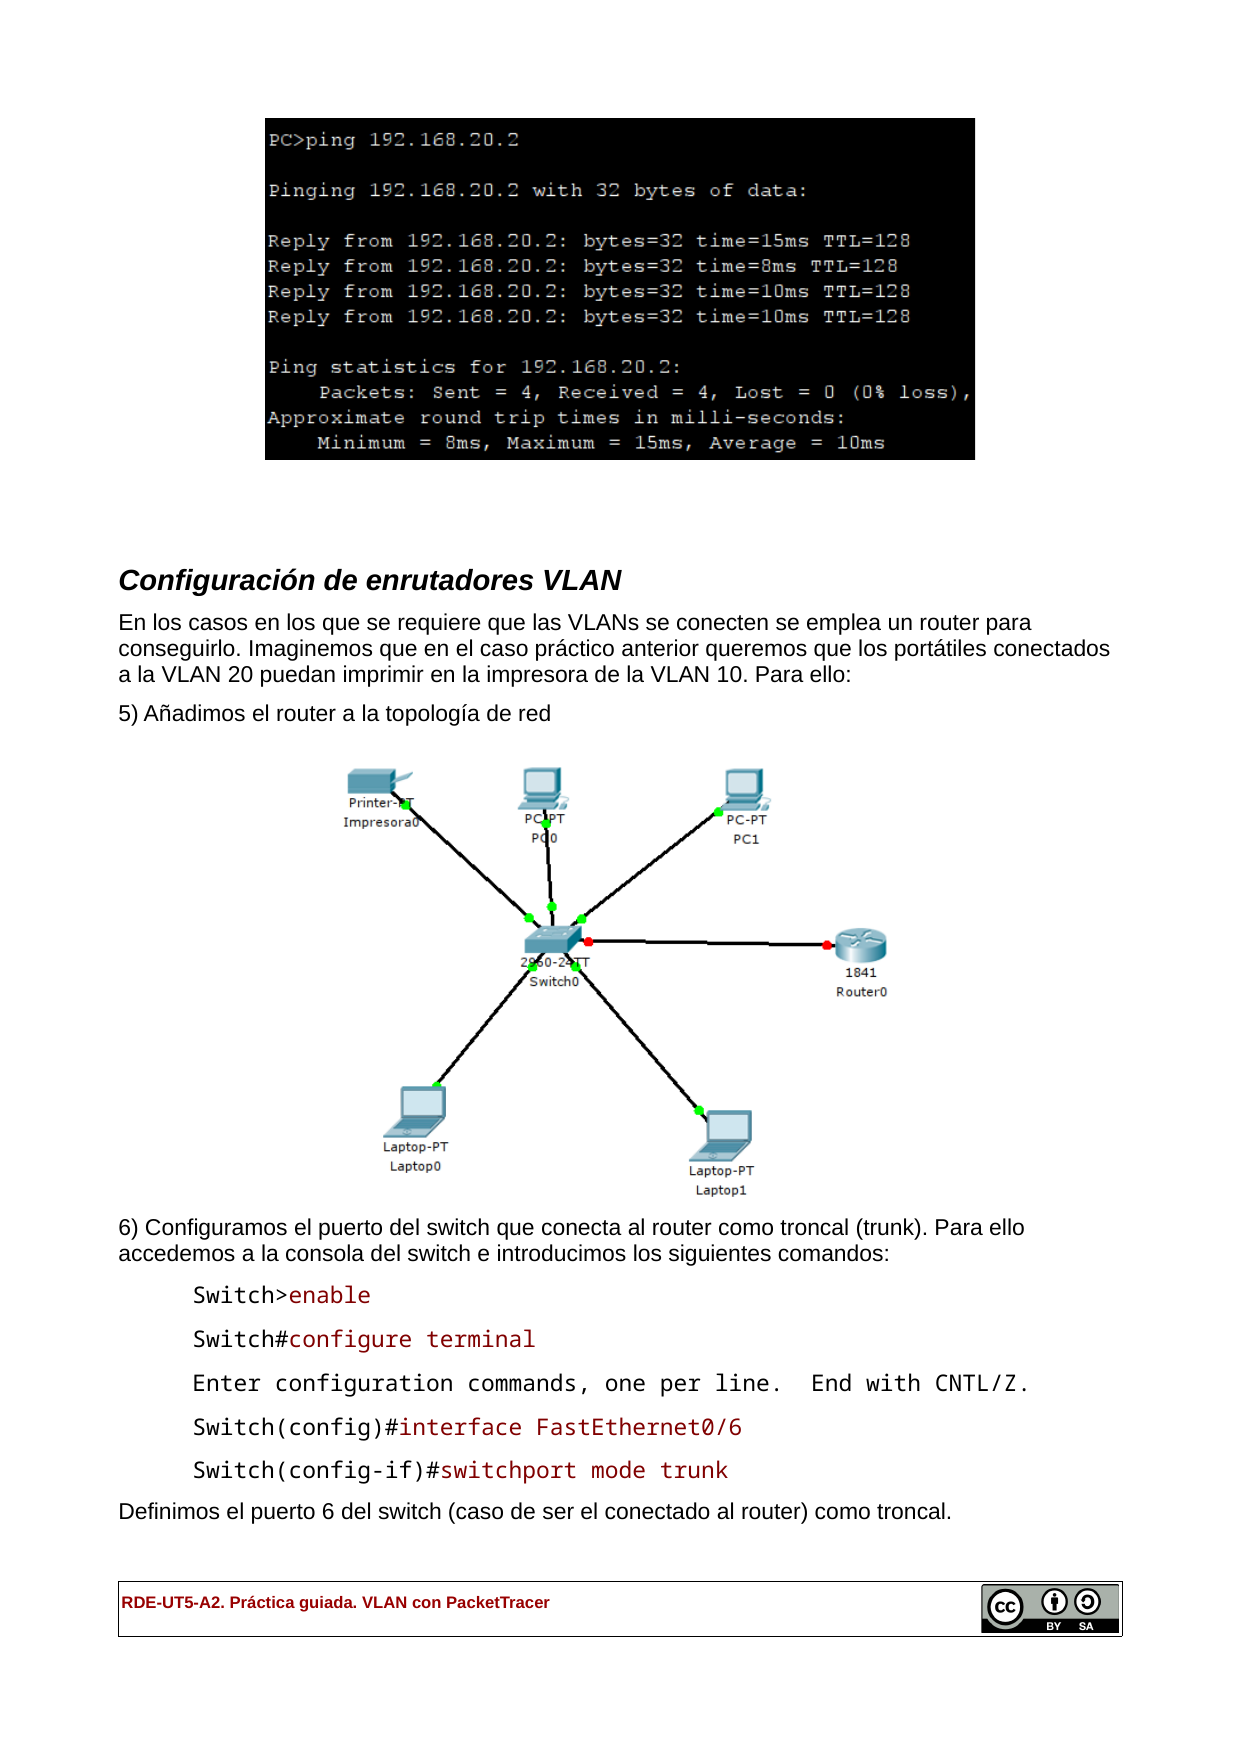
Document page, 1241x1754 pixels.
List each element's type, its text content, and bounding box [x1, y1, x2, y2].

picture [325, 739, 915, 1214]
subtitle Configuración de enrutadores VLAN [118, 563, 1122, 596]
text Enter configuration commands, one per line. End with CNTL/Z. [192, 1367, 1122, 1398]
picture [981, 1584, 1119, 1633]
text Switch(config-if)#switchport mode trunk [192, 1454, 1122, 1486]
text Switch>enable [192, 1279, 1122, 1311]
text 6) Configuramos el puerto del switch que conecta al router como troncal (trunk). Para ello accedemos a la consola del switch e introducimos los siguientes comandos: [118, 739, 1122, 1267]
text En los casos en los que se requiere que las VLANs se conecten se emplea un router para conseguirlo. Imaginemos que en el caso práctico anterior queremos que los portátiles conectados a la VLAN 20 puedan imprimir en la impresora de la VLAN 10. Para ello: [118, 609, 1122, 688]
text 5) Añadimos el router a la topología de red [118, 700, 1122, 727]
picture [265, 118, 976, 460]
text Definimos el puerto 6 del switch (caso de ser el conectado al router) como troncal. [118, 1498, 1122, 1524]
text Switch#configure terminal [192, 1323, 1122, 1354]
text Switch(config)#interface FastEthernet0/6 [192, 1411, 1122, 1442]
